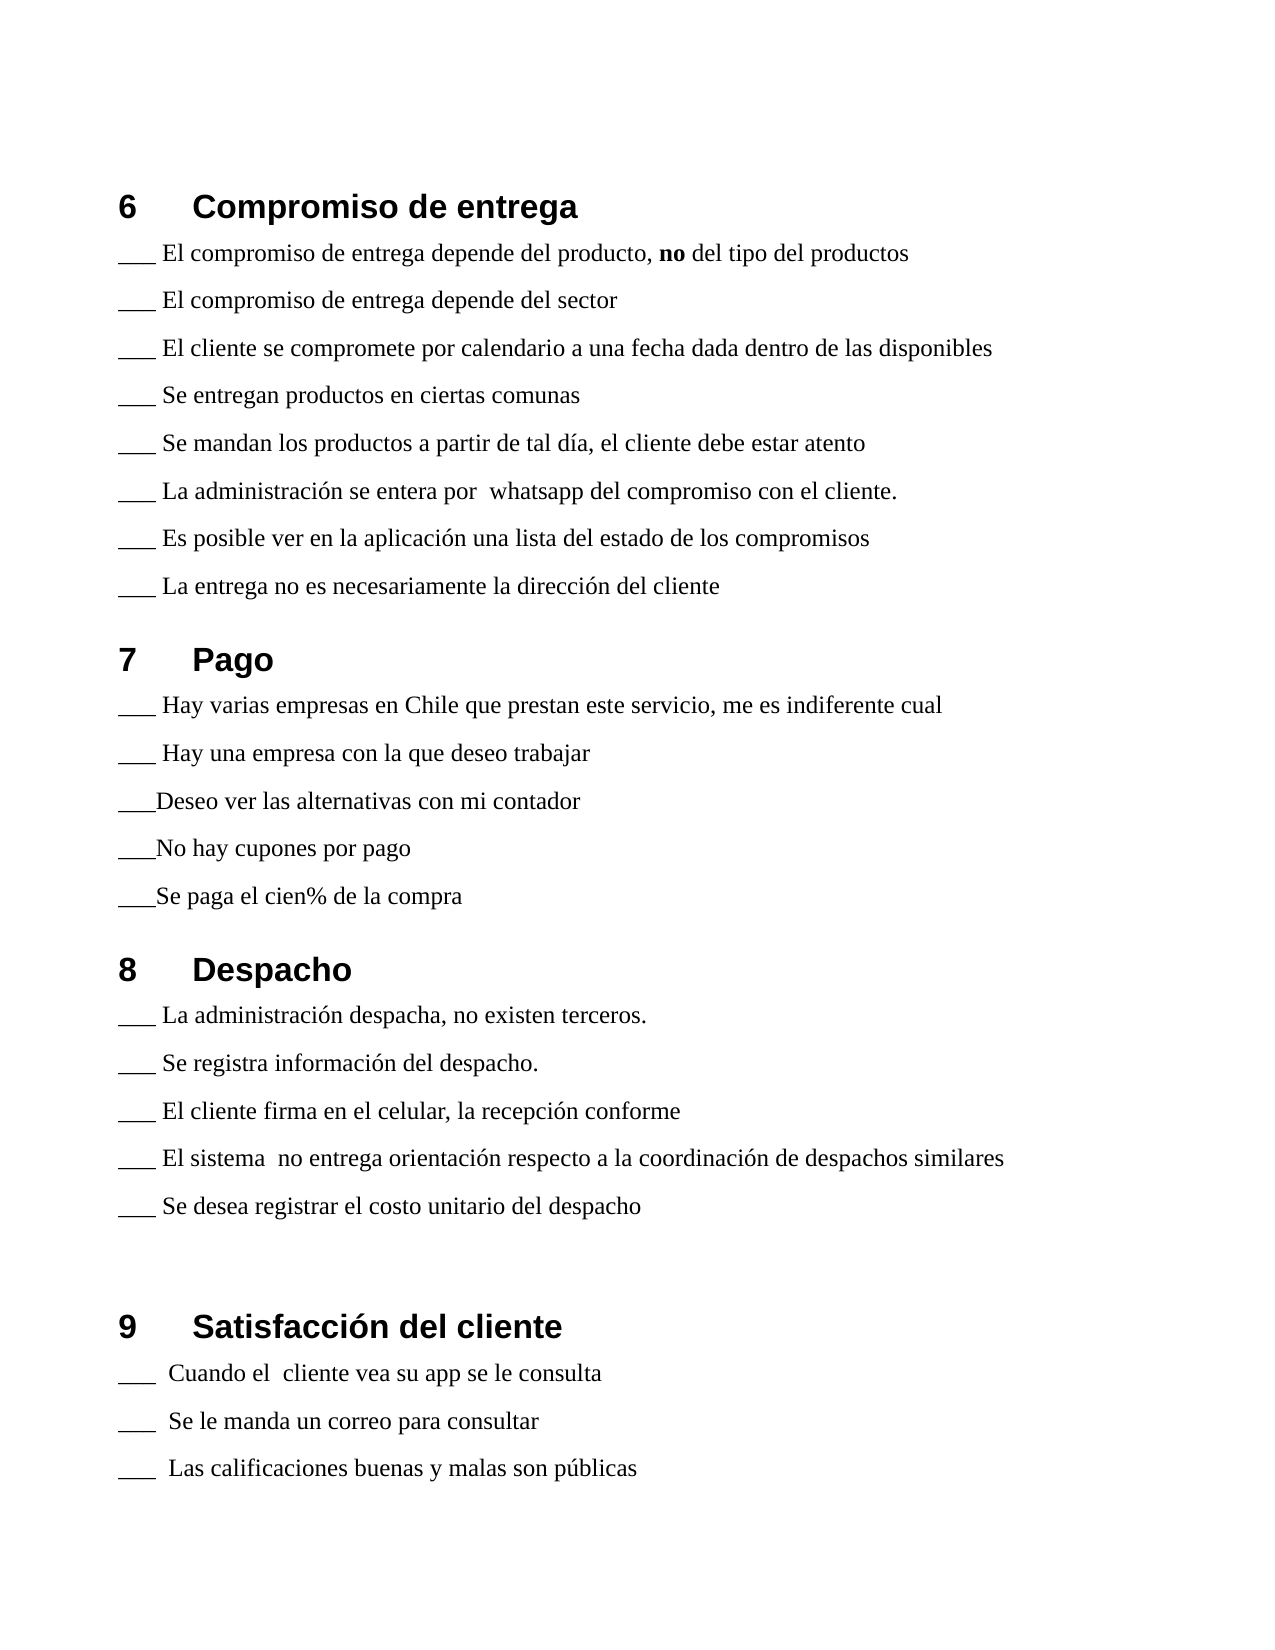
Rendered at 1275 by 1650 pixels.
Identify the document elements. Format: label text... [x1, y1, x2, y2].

text ___ Es posible ver en la aplicación una lista del estado de los compromisos [118, 523, 1157, 552]
text ___ La administración despacha, no existen terceros. [118, 1001, 1157, 1029]
text ___Se paga el cien% de la compra [118, 881, 1157, 910]
text ___No hay cupones por pago [118, 833, 1157, 862]
text ___ La administración se entera por whatsapp del compromiso con el cliente. [118, 476, 1157, 504]
text ___ Cuando el cliente vea su app se le consulta [118, 1358, 1157, 1387]
text ___ Se le manda un correo para consultar [118, 1406, 1157, 1434]
text ___ Se entregan productos en ciertas comunas [118, 381, 1157, 409]
text ___ El cliente firma en el celular, la recepción conforme [118, 1096, 1157, 1124]
text ___ El cliente se compromete por calendario a una fecha dada dentro de las disponibles [118, 333, 1157, 362]
text ___ El compromiso de entrega depende del producto, no del tipo del productos [118, 238, 1157, 266]
subtitle Satisfacción del cliente [118, 1307, 1157, 1346]
text ___ Hay una empresa con la que deseo trabajar [118, 738, 1157, 767]
text ___ El compromiso de entrega depende del sector [118, 285, 1157, 314]
text ___ El sistema no entrega orientación respecto a la coordinación de despachos similares [118, 1143, 1157, 1172]
subtitle Compromiso de entrega [118, 187, 1157, 225]
text ___ Se desea registrar el costo unitario del despacho [118, 1191, 1157, 1220]
text ___ Hay varias empresas en Chile que prestan este servicio, me es indiferente cual [118, 691, 1157, 719]
text ___ Las calificaciones buenas y malas son públicas [118, 1453, 1157, 1482]
subtitle Despacho [118, 949, 1157, 988]
text ___Deseo ver las alternativas con mi contador [118, 786, 1157, 814]
text ___ La entrega no es necesariamente la dirección del cliente [118, 571, 1157, 600]
text ___ Se registra información del despacho. [118, 1048, 1157, 1077]
subtitle Pago [118, 639, 1157, 678]
text ___ Se mandan los productos a partir de tal día, el cliente debe estar atento [118, 428, 1157, 457]
